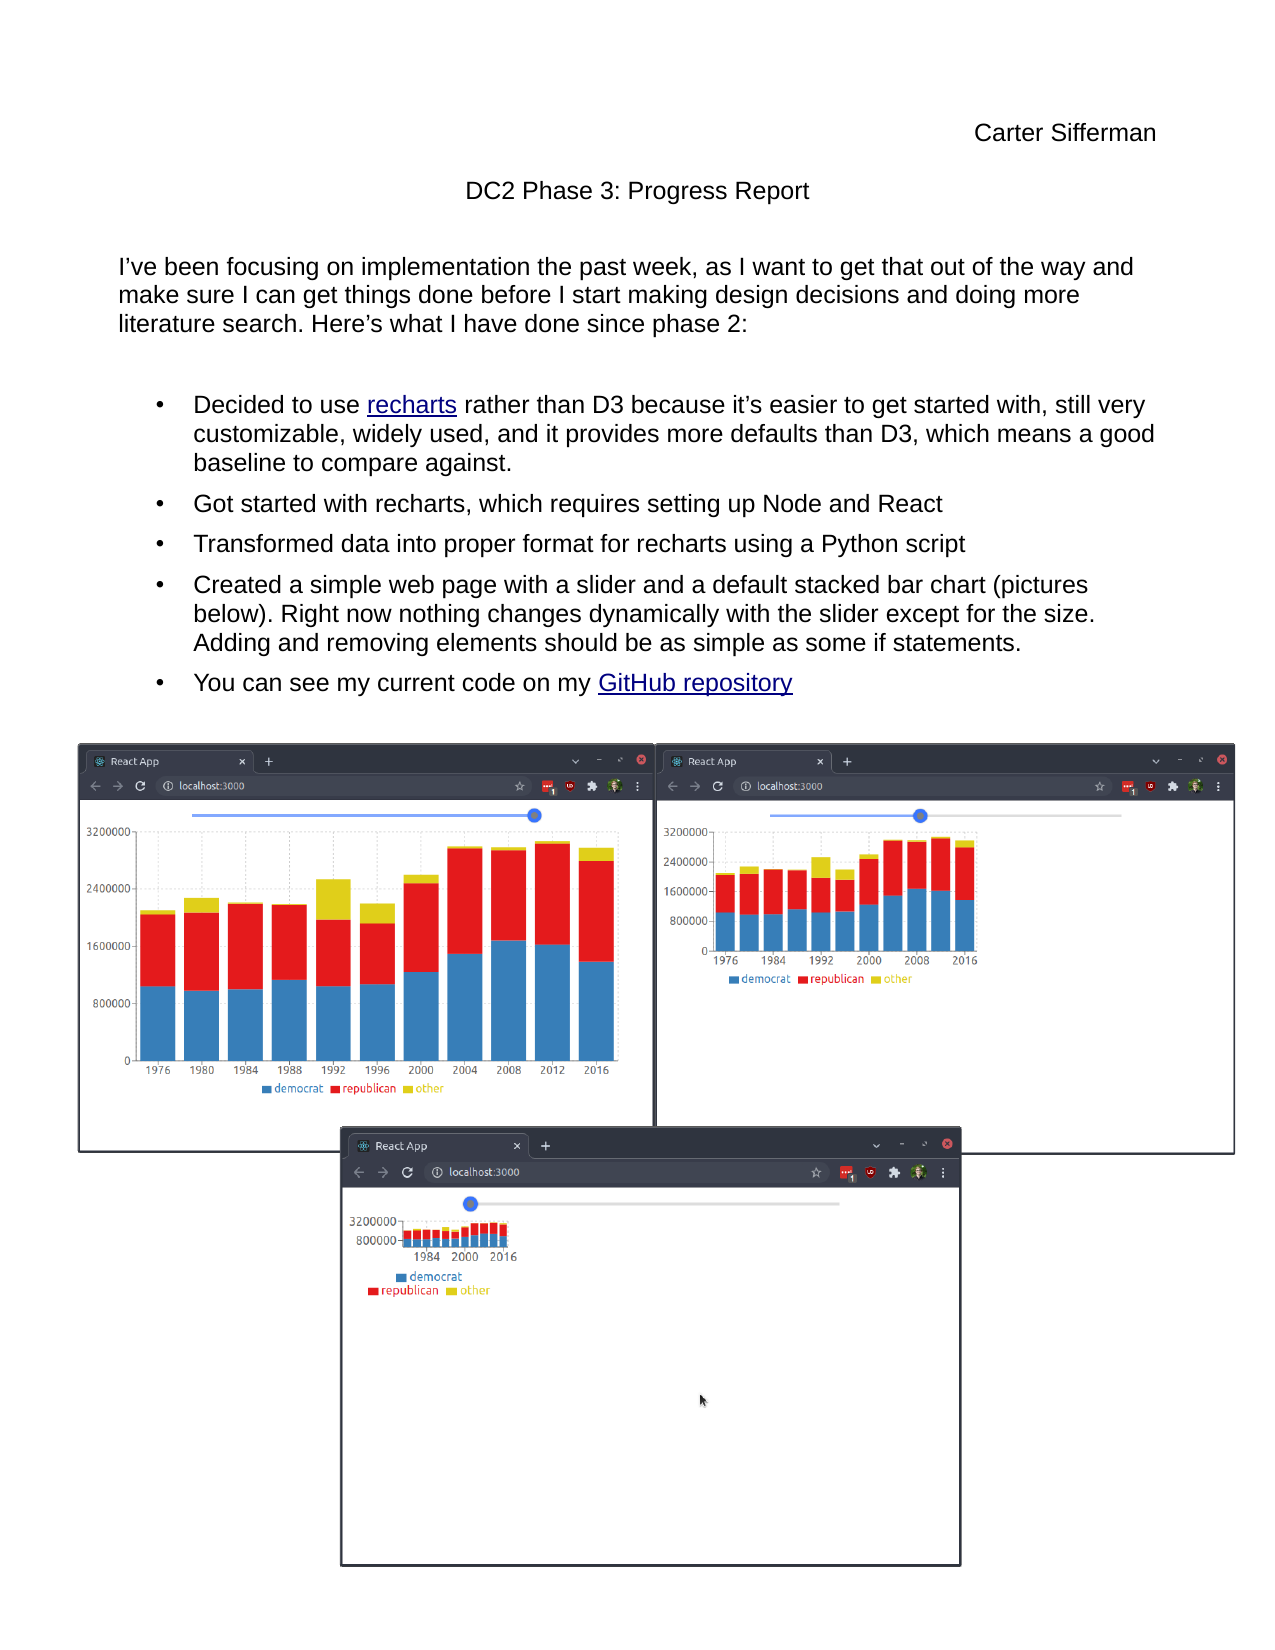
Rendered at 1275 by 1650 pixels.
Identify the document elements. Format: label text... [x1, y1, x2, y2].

text DC2 Phase 3: Progress Report [118, 176, 1157, 205]
list Created a simple web page with a slider and a default stacked bar chart (pictures below). Right now nothing changes dynamically with the slider except for the size. Adding and removing elements should be as simple as some if statements. [156, 570, 1157, 656]
text I’ve been focusing on implementation the past week, as I want to get that out of the way and make sure I can get things done before I start making design decisions and doing more literature search. Here’s what I have done since phase 2: [118, 252, 1157, 338]
list Transformed data into proper format for recharts using a Python script [156, 529, 1157, 558]
list You can see my current code on my GitHub repository [156, 668, 1157, 697]
list Decided to use recharts rather than D3 because it’s easier to get started with, still very customizable, widely used, and it provides more defaults than D3, which means a good baseline to compare against. [156, 390, 1157, 477]
picture [77, 743, 1236, 1567]
list Got started with recharts, which requires setting up Node and React [156, 489, 1157, 517]
